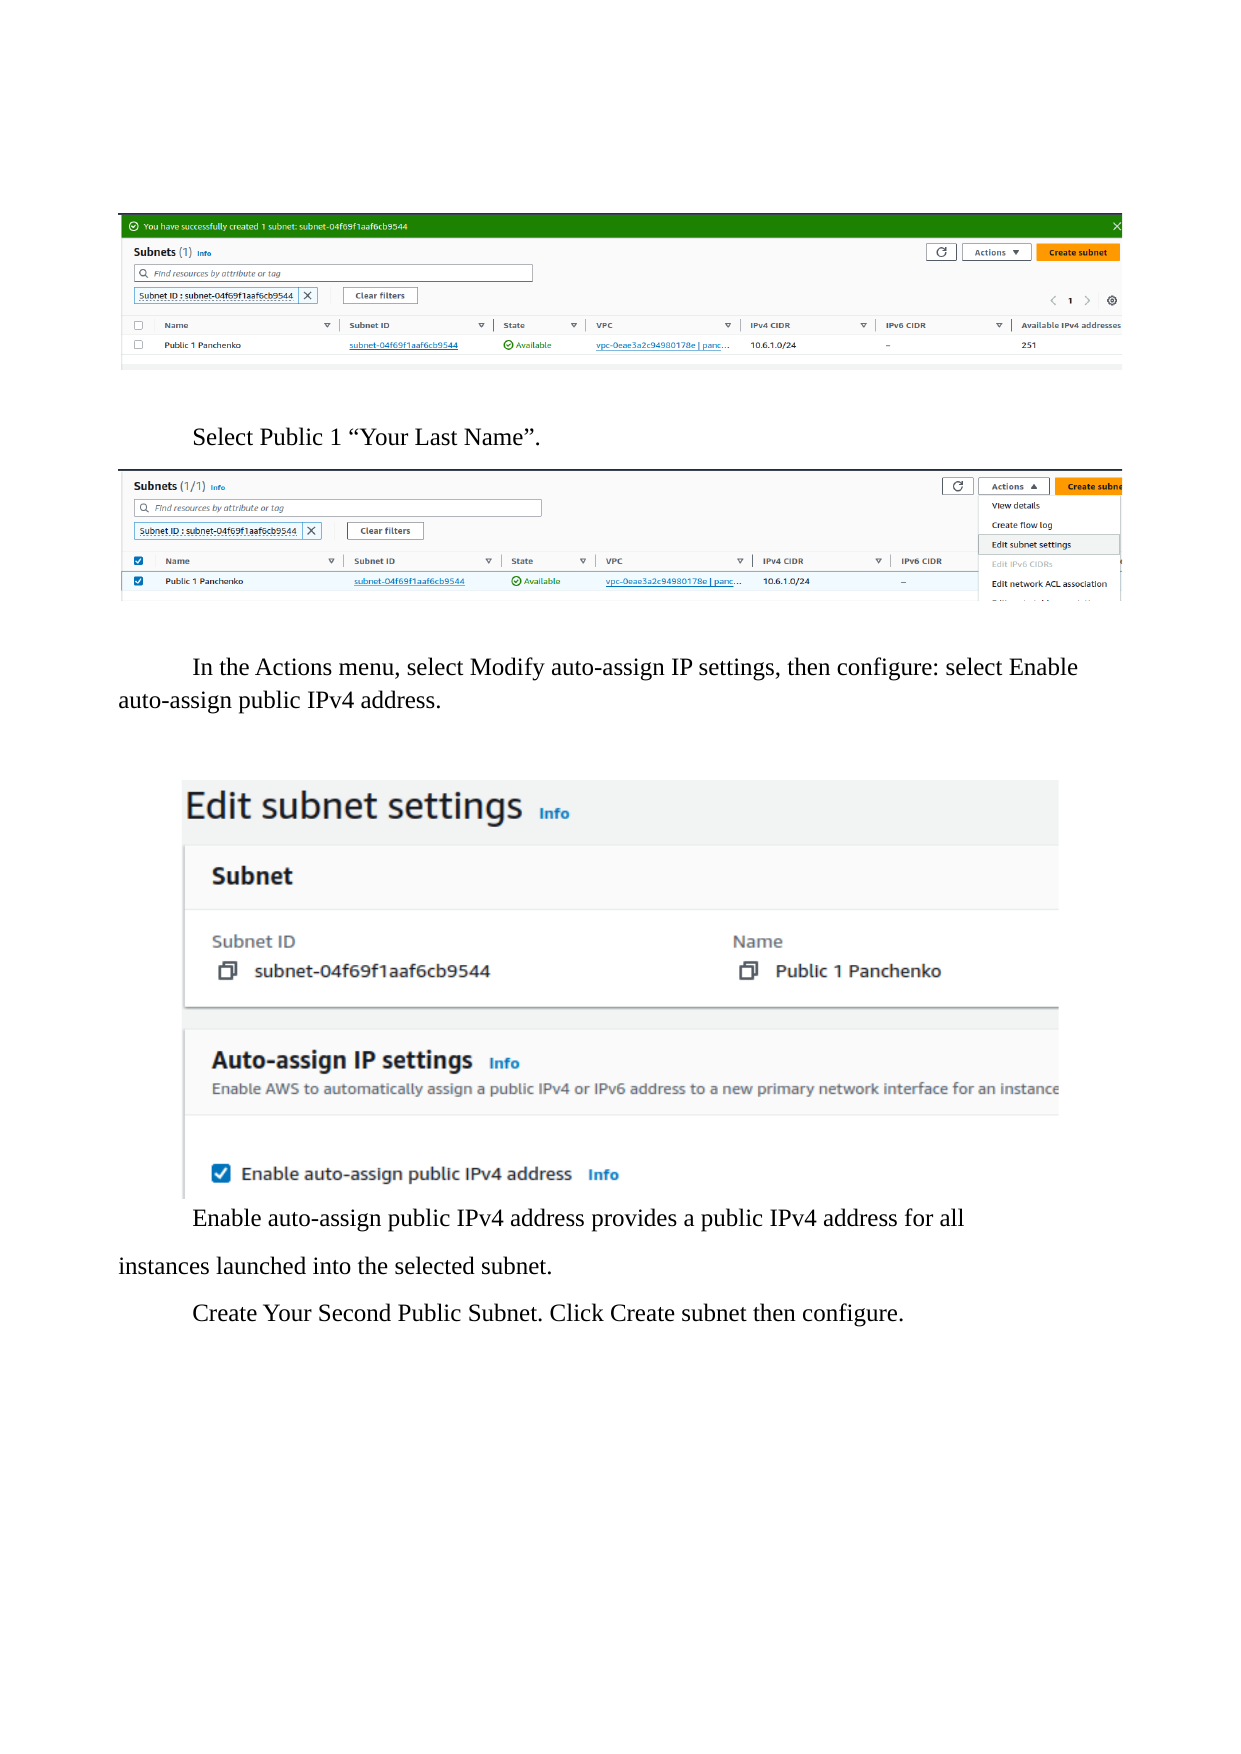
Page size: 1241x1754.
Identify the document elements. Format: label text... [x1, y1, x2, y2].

picture [118, 213, 1123, 370]
text Enable auto-assign public IPv4 address provides a public IPv4 address for all [118, 1020, 1122, 1232]
text In the Actions menu, select Modify auto-assign IP settings, then configure: select Enable auto-assign public IPv4 address. [118, 652, 1122, 714]
picture [118, 469, 1123, 601]
text instances launched into the selected subnet. [118, 1251, 1122, 1279]
text Create Your Second Public Subnet. Click Create subnet then configure. [118, 1298, 1122, 1327]
text Select Public 1 “Your Last Name”. [118, 422, 1122, 450]
picture [181, 780, 1059, 1199]
